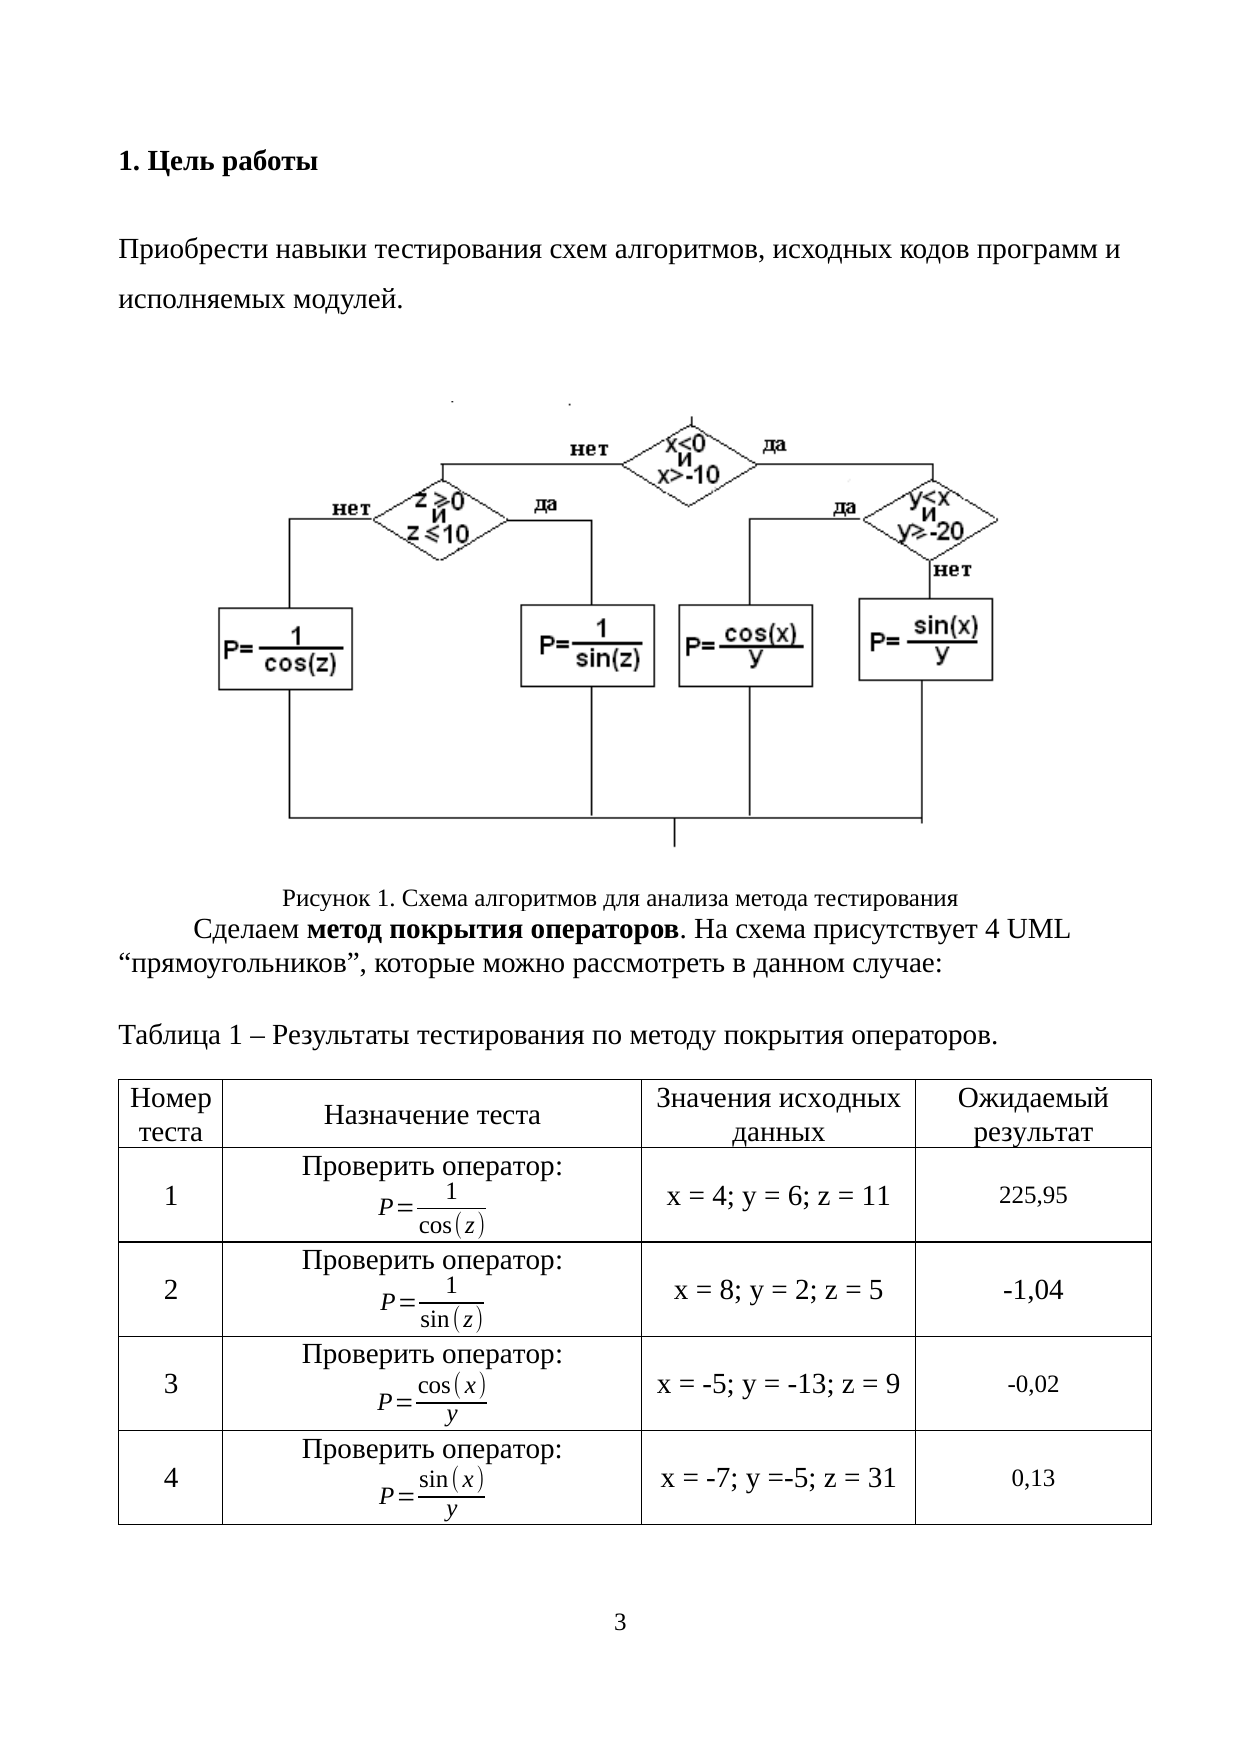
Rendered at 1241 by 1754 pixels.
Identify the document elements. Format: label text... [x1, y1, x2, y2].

table_cell 1 [119, 1148, 222, 1241]
table_cell 3 [119, 1337, 222, 1430]
table_header Номер теста [119, 1080, 222, 1147]
table_cell x = -5; y = -13; z = 9 [642, 1337, 915, 1430]
subtitle Приобрести навыки тестирования схем алгоритмов, исходных кодов программ и исполняемых модулей. [118, 231, 1122, 315]
table_cell x = 8; y = 2; z = 5 [642, 1243, 915, 1336]
table_cell 2 [119, 1243, 222, 1336]
subtitle 1. Цель работы [118, 143, 1122, 177]
table_cell 0,13 [916, 1431, 1151, 1524]
table_header Значения исходных данных [642, 1080, 915, 1147]
picture [206, 401, 1030, 866]
table_cell x = -7; y =-5; z = 31 [642, 1431, 915, 1524]
text Таблица 1 – Результаты тестирования по методу покрытия операторов. [118, 1017, 1122, 1050]
text Рисунок 1. Схема алгоритмов для анализа метода тестирования [118, 883, 1122, 911]
table_cell Проверить оператор: [223, 1243, 641, 1336]
table_header Назначение теста [223, 1080, 641, 1147]
text Сделаем метод покрытия операторов. На схема присутствует 4 UML “прямоугольников”, которые можно рассмотреть в данном случае: [118, 911, 1122, 978]
table_cell 225,95 [916, 1148, 1151, 1241]
table_cell 4 [119, 1431, 222, 1524]
table_cell Проверить оператор: [223, 1431, 641, 1524]
table_cell -0,02 [916, 1337, 1151, 1430]
table_header Ожидаемый результат [916, 1080, 1151, 1147]
table_cell Проверить оператор: [223, 1337, 641, 1430]
table_cell x = 4; y = 6; z = 11 [642, 1148, 915, 1241]
table_cell -1,04 [916, 1243, 1151, 1336]
table_cell Проверить оператор: [223, 1148, 641, 1241]
